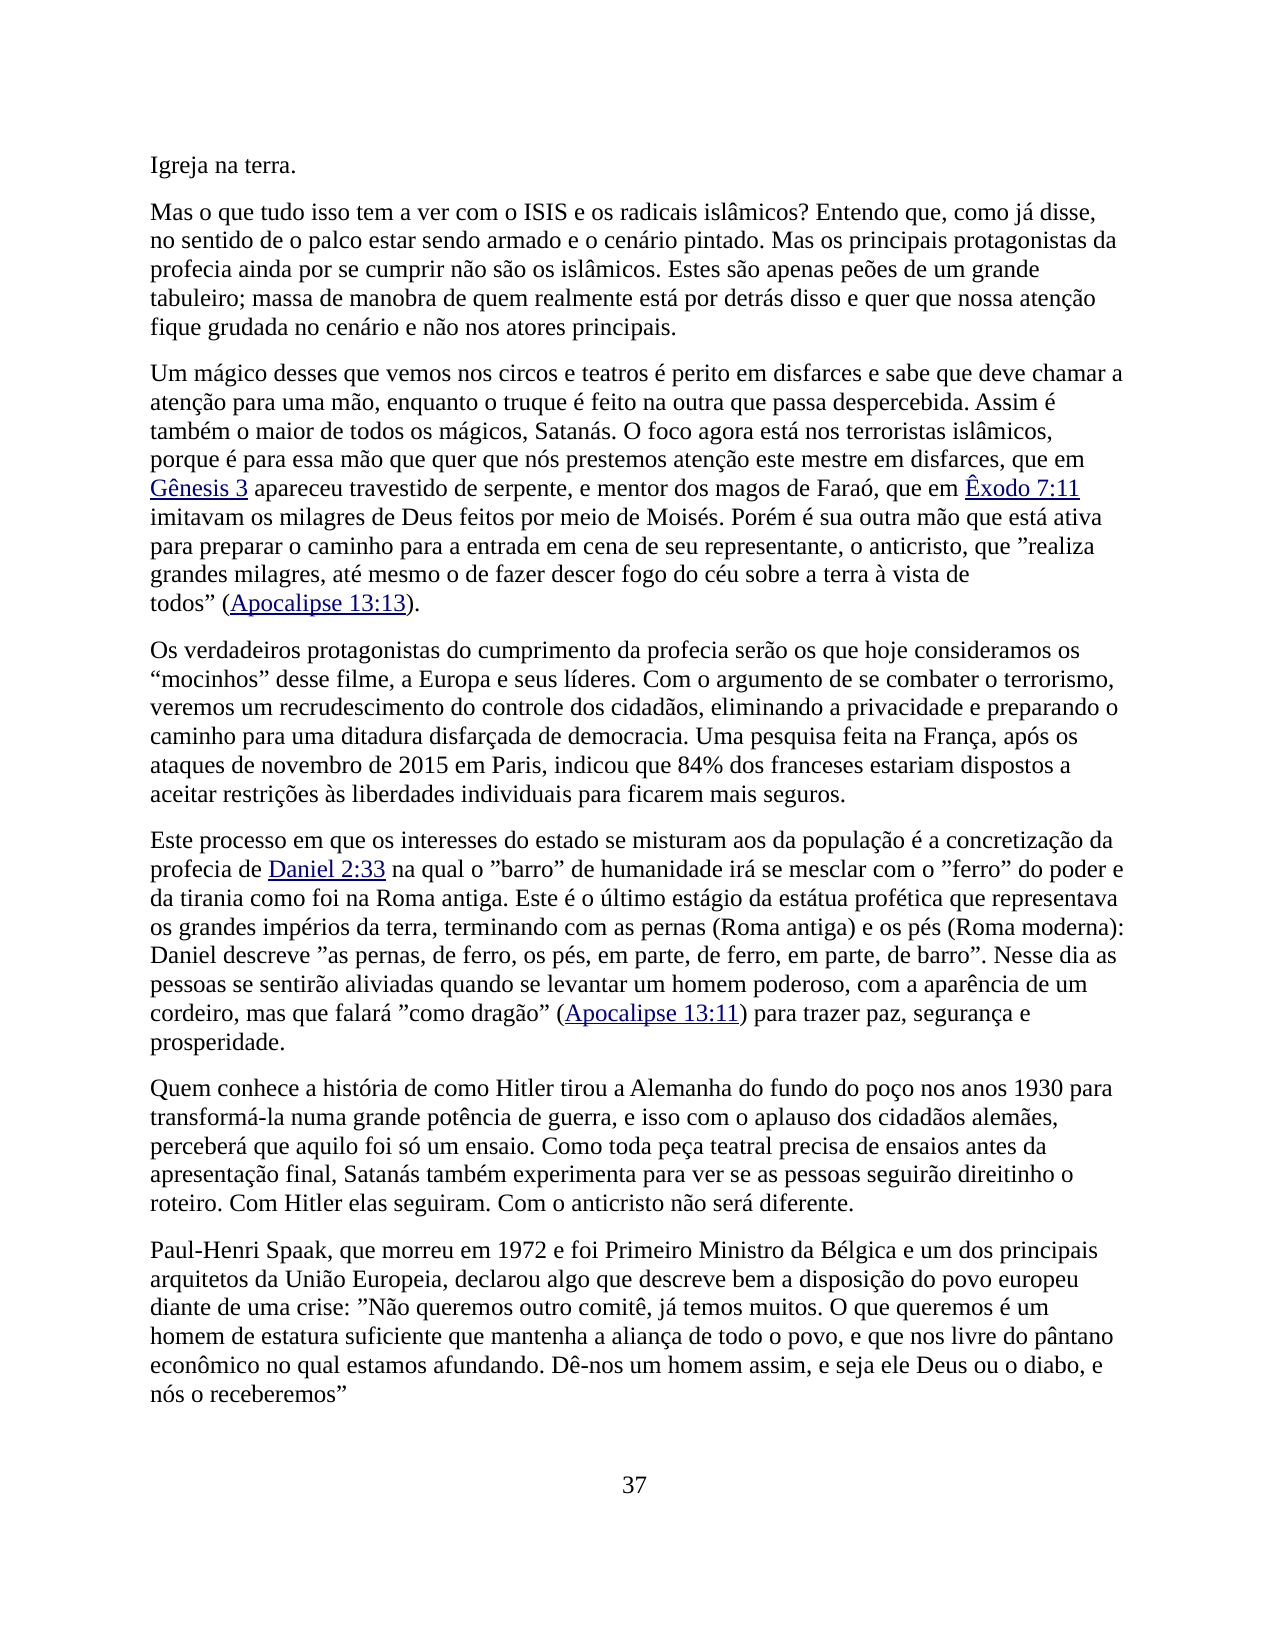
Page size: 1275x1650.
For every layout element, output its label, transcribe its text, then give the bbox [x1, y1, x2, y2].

text Igreja na terra. [150, 150, 1125, 179]
text Um mágico desses que vemos nos circos e teatros é perito em disfarces e sabe que deve chamar a atenção para uma mão, enquanto o truque é feito na outra que passa despercebida. Assim é também o maior de todos os mágicos, Satanás. O foco agora está nos terroristas islâmicos, porque é para essa mão que quer que nós prestemos atenção este mestre em disfarces, que em Gênesis 3 apareceu travestido de serpente, e mentor dos magos de Faraó, que em Êxodo 7:11 imitavam os milagres de Deus feitos por meio de Moisés. Porém é sua outra mão que está ativa para preparar o caminho para a entrada em cena de seu representante, o anticristo, que ”realiza grandes milagres, até mesmo o de fazer descer fogo do céu sobre a terra à vista de todos” (Apocalipse 13:13). [150, 358, 1125, 617]
text Mas o que tudo isso tem a ver com o ISIS e os radicais islâmicos? Entendo que, como já disse, no sentido de o palco estar sendo armado e o cenário pintado. Mas os principais protagonistas da profecia ainda por se cumprir não são os islâmicos. Estes são apenas peões de um grande tabuleiro; massa de manobra de quem realmente está por detrás disso e quer que nossa atenção fique grudada no cenário e não nos atores principais. [150, 197, 1125, 340]
text Os verdadeiros protagonistas do cumprimento da profecia serão os que hoje consideramos os “mocinhos” desse filme, a Europa e seus líderes. Com o argumento de se combater o terrorismo, veremos um recrudescimento do controle dos cidadãos, eliminando a privacidade e preparando o caminho para uma ditadura disfarçada de democracia. Uma pesquisa feita na França, após os ataques de novembro de 2015 em Paris, indicou que 84% dos franceses estariam dispostos a aceitar restrições às liberdades individuais para ficarem mais seguros. [150, 635, 1125, 807]
text Quem conhece a história de como Hitler tirou a Alemanha do fundo do poço nos anos 1930 para transformá-la numa grande potência de guerra, e isso com o aplauso dos cidadãos alemães, perceberá que aquilo foi só um ensaio. Como toda peça teatral precisa de ensaios antes da apresentação final, Satanás também experimenta para ver se as pessoas seguirão direitinho o roteiro. Com Hitler elas seguiram. Com o anticristo não será diferente. [150, 1073, 1125, 1217]
text Este processo em que os interesses do estado se misturam aos da população é a concretização da profecia de Daniel 2:33 na qual o ”barro” de humanidade irá se mesclar com o ”ferro” do poder e da tirania como foi na Roma antiga. Este é o último estágio da estátua profética que representava os grandes impérios da terra, terminando com as pernas (Roma antiga) e os pés (Roma moderna): Daniel descreve ”as pernas, de ferro, os pés, em parte, de ferro, em parte, de barro”. Nesse dia as pessoas se sentirão aliviadas quando se levantar um homem poderoso, com a aparência de um cordeiro, mas que falará ”como dragão” (Apocalipse 13:11) para trazer paz, segurança e prosperidade. [150, 825, 1125, 1055]
text Paul-Henri Spaak, que morreu em 1972 e foi Primeiro Ministro da Bélgica e um dos principais arquitetos da União Europeia, declarou algo que descreve bem a disposição do povo europeu diante de uma crise: ”Não queremos outro comitê, já temos muitos. O que queremos é um homem de estatura suficiente que mantenha a aliança de todo o povo, e que nos livre do pântano econômico no qual estamos afundando. Dê-nos um homem assim, e seja ele Deus ou o diabo, e nós o receberemos” [150, 1235, 1125, 1407]
